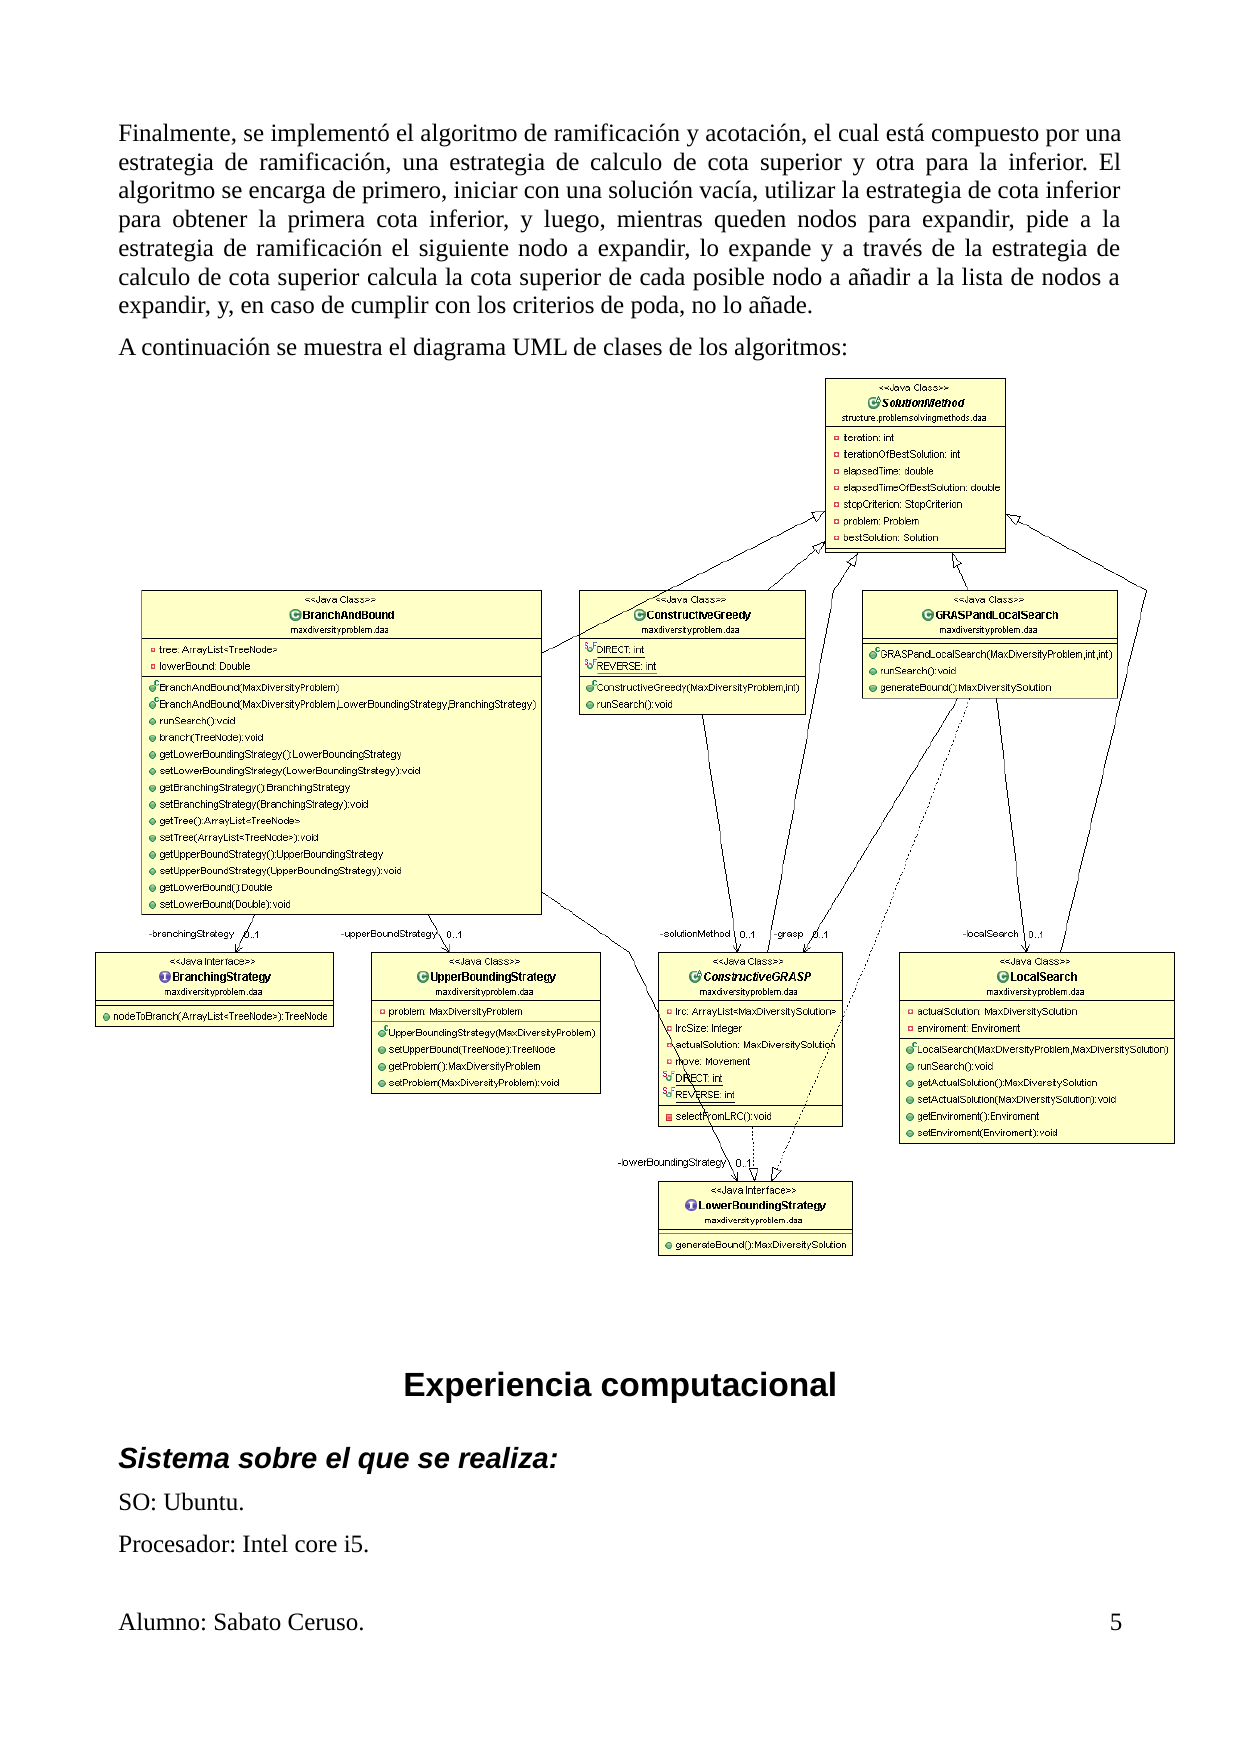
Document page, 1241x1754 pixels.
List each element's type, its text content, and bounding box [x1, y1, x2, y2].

subtitle Experiencia computacional [118, 1365, 1122, 1404]
subtitle Sistema sobre el que se realiza: [118, 1441, 1122, 1475]
text Procesador: Intel core i5. [118, 1529, 1122, 1557]
text A continuación se muestra el diagrama UML de clases de los algoritmos: [118, 332, 1122, 361]
picture [92, 375, 1177, 1258]
text SO: Ubuntu. [118, 1487, 1122, 1516]
text Finalmente, se implementó el algoritmo de ramificación y acotación, el cual está compuesto por una estrategia de ramificación, una estrategia de calculo de cota superior y otra para la inferior. El algoritmo se encarga de primero, iniciar con una solución vacía, utilizar la estrategia de cota inferior para obtener la primera cota inferior, y luego, mientras queden nodos para expandir, pide a la estrategia de ramificación el siguiente nodo a expandir, lo expande y a través de la estrategia de calculo de cota superior calcula la cota superior de cada posible nodo a añadir a la lista de nodos a expandir, y, en caso de cumplir con los criterios de poda, no lo añade. [118, 118, 1122, 319]
